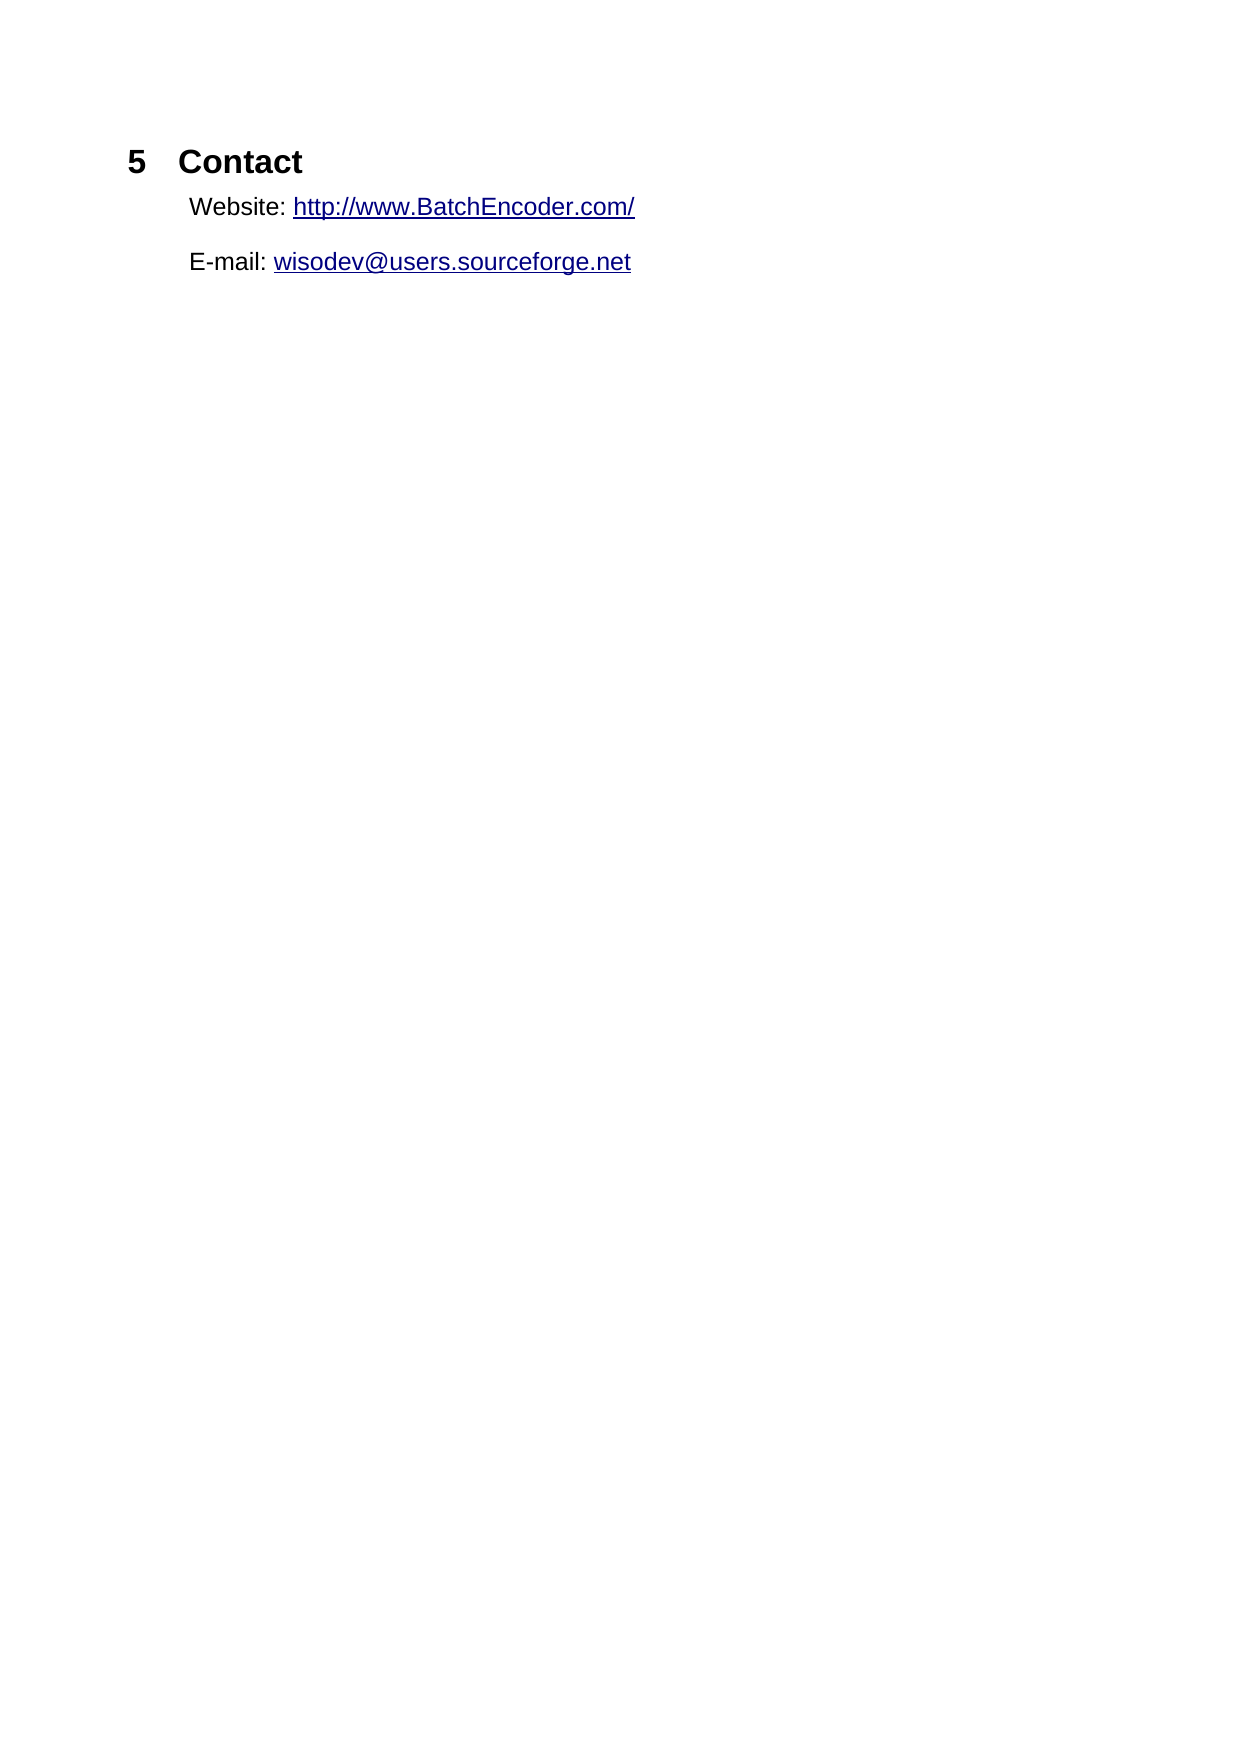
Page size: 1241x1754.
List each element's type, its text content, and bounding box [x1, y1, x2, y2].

subtitle Contact [118, 143, 1122, 181]
text E-mail: wisodev@users.sourceforge.net [118, 247, 1122, 275]
text Website: http://www.BatchEncoder.com/ [118, 193, 1122, 221]
